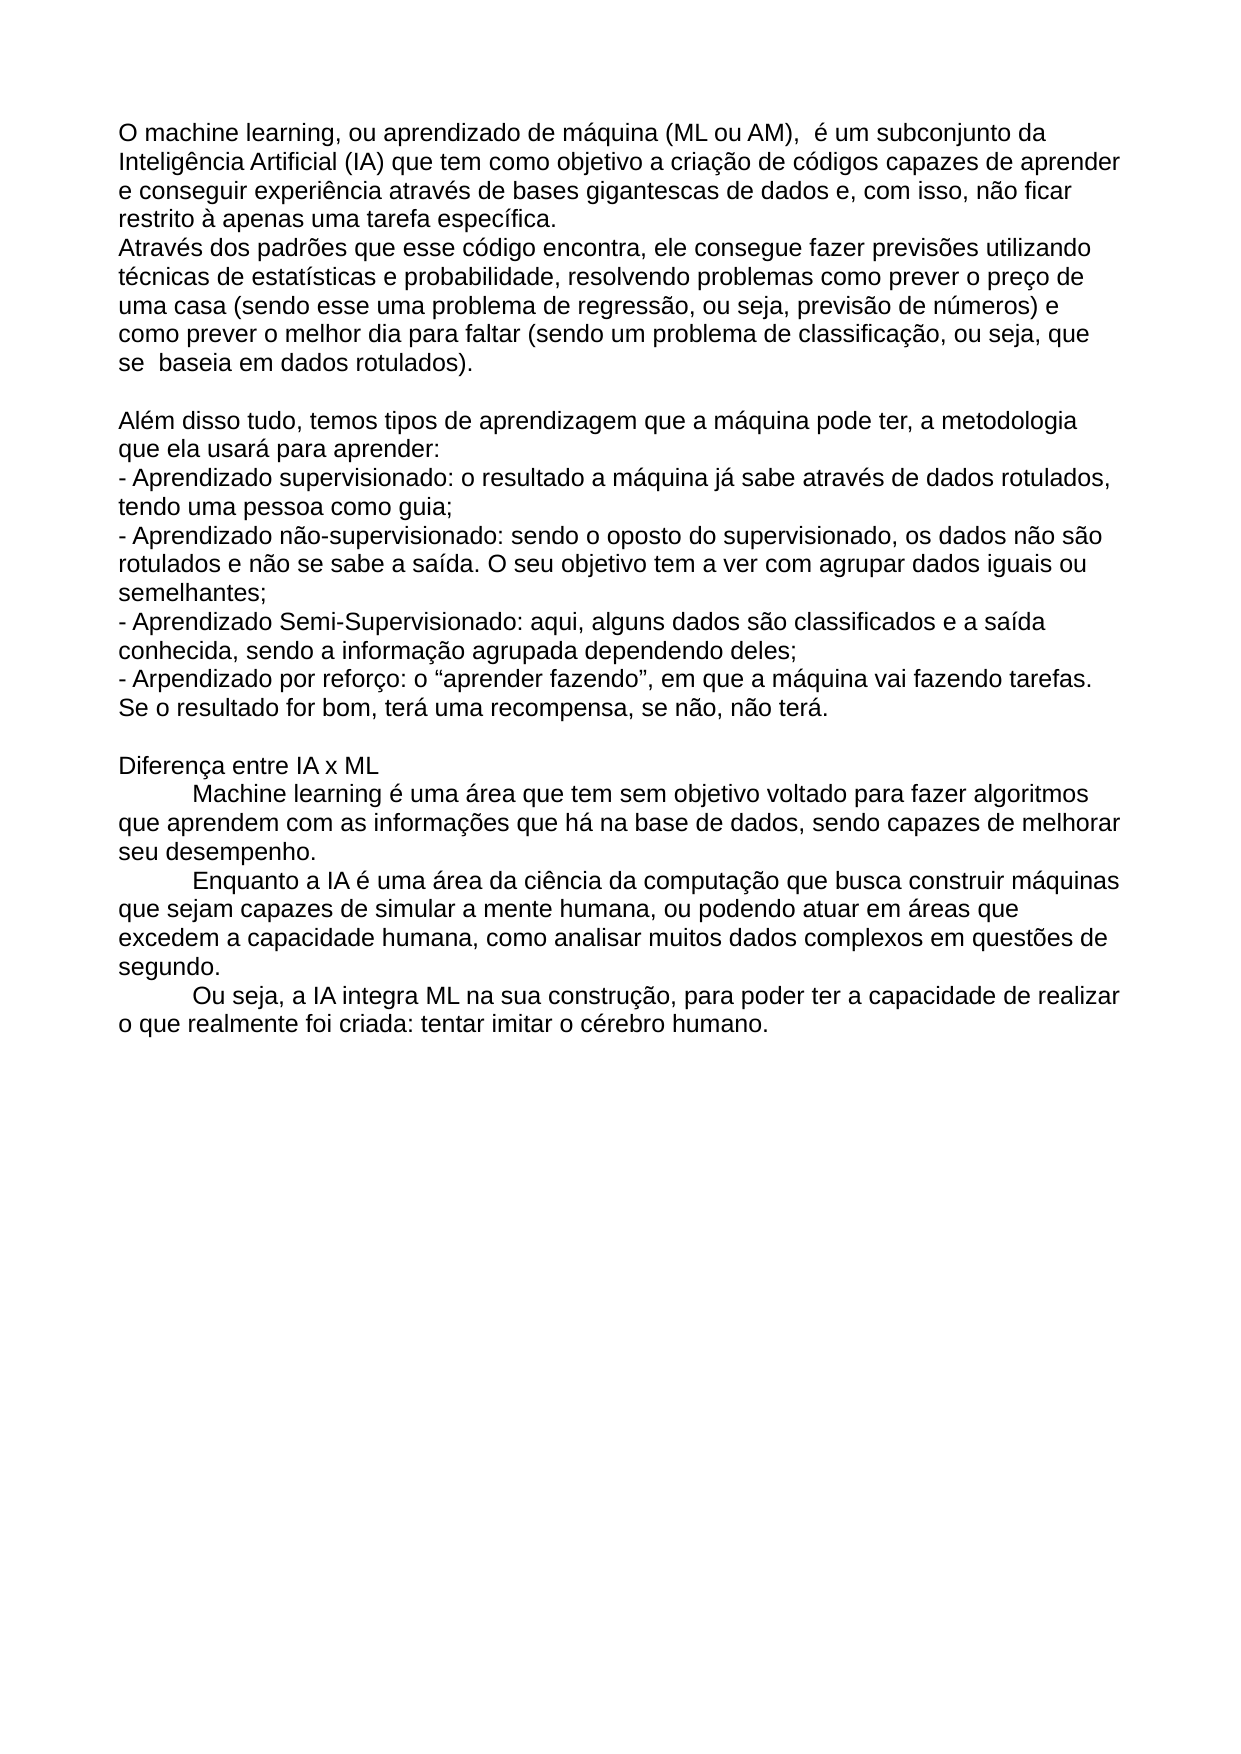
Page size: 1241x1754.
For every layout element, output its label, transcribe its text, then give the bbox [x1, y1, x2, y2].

text Diferença entre IA x ML [118, 751, 1122, 779]
text Através dos padrões que esse código encontra, ele consegue fazer previsões utilizando técnicas de estatísticas e probabilidade, resolvendo problemas como prever o preço de uma casa (sendo esse uma problema de regressão, ou seja, previsão de números) e como prever o melhor dia para faltar (sendo um problema de classificação, ou seja, que se baseia em dados rotulados). [118, 233, 1122, 377]
text - Aprendizado Semi-Supervisionado: aqui, alguns dados são classificados e a saída conhecida, sendo a informação agrupada dependendo deles; [118, 607, 1122, 664]
text Além disso tudo, temos tipos de aprendizagem que a máquina pode ter, a metodologia que ela usará para aprender: [118, 406, 1122, 463]
text O machine learning, ou aprendizado de máquina (ML ou AM), é um subconjunto da Inteligência Artificial (IA) que tem como objetivo a criação de códigos capazes de aprender e conseguir experiência através de bases gigantescas de dados e, com isso, não ficar restrito à apenas uma tarefa específica. [118, 118, 1122, 233]
text - Aprendizado não-supervisionado: sendo o oposto do supervisionado, os dados não são rotulados e não se sabe a saída. O seu objetivo tem a ver com agrupar dados iguais ou semelhantes; [118, 521, 1122, 607]
text Enquanto a IA é uma área da ciência da computação que busca construir máquinas que sejam capazes de simular a mente humana, ou podendo atuar em áreas que excedem a capacidade humana, como analisar muitos dados complexos em questões de segundo. [118, 866, 1122, 981]
text - Arpendizado por reforço: o “aprender fazendo”, em que a máquina vai fazendo tarefas. Se o resultado for bom, terá uma recompensa, se não, não terá. [118, 664, 1122, 722]
text Machine learning é uma área que tem sem objetivo voltado para fazer algoritmos que aprendem com as informações que há na base de dados, sendo capazes de melhorar seu desempenho. [118, 779, 1122, 866]
text Ou seja, a IA integra ML na sua construção, para poder ter a capacidade de realizar o que realmente foi criada: tentar imitar o cérebro humano. [118, 981, 1122, 1038]
text - Aprendizado supervisionado: o resultado a máquina já sabe através de dados rotulados, tendo uma pessoa como guia; [118, 463, 1122, 521]
